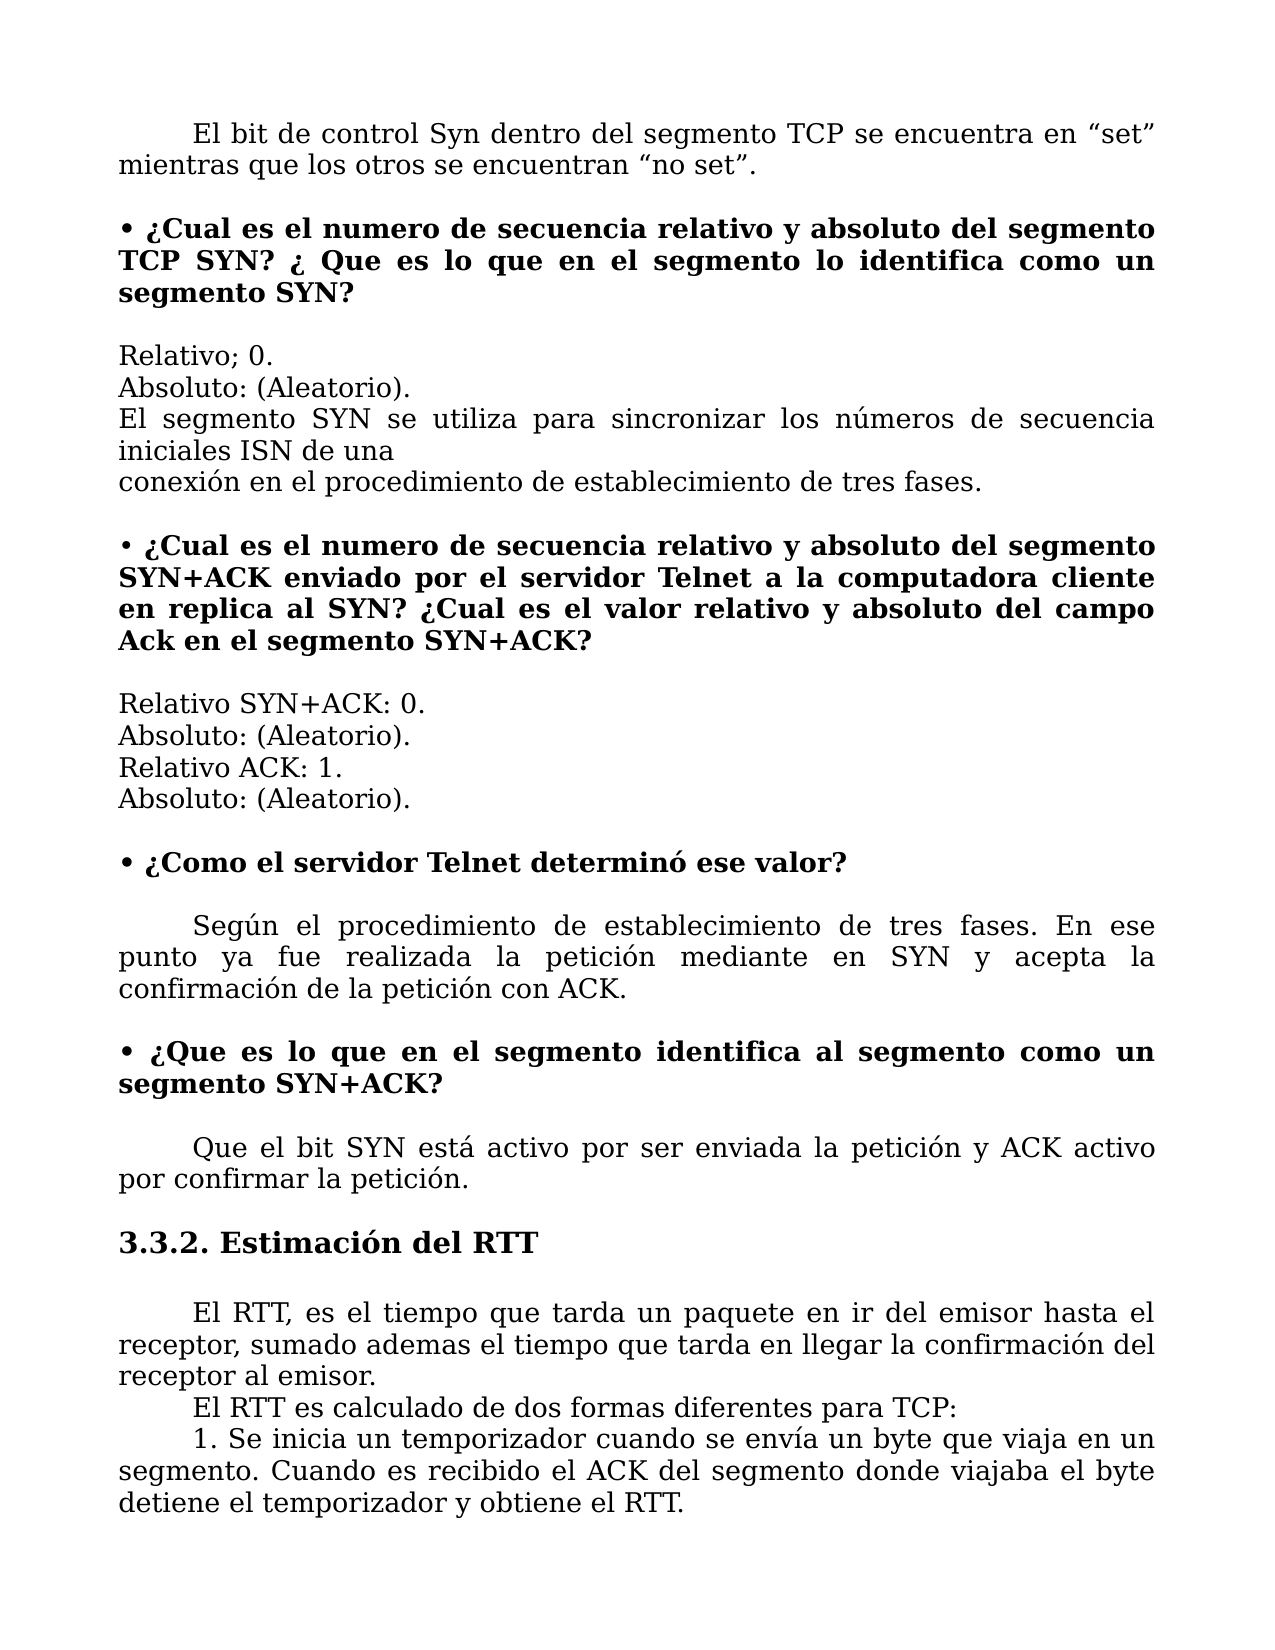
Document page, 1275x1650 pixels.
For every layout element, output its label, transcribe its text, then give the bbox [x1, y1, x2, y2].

text El segmento SYN se utiliza para sincronizar los números de secuencia iniciales ISN de una [118, 403, 1157, 467]
text El bit de control Syn dentro del segmento TCP se encuentra en “set” mientras que los otros se encuentran “no set”. [118, 118, 1157, 181]
text El RTT, es el tiempo que tarda un paquete en ir del emisor hasta el receptor, sumado ademas el tiempo que tarda en llegar la confirmación del receptor al emisor. [118, 1295, 1157, 1392]
text 3.3.2. Estimación del RTT [118, 1227, 1157, 1261]
text Que el bit SYN está activo por ser enviada la petición y ACK activo por confirmar la petición. [118, 1132, 1157, 1195]
text conexión en el procedimiento de establecimiento de tres fases. [118, 467, 1157, 498]
text Absoluto: (Aleatorio). [118, 372, 1157, 403]
text Absoluto: (Aleatorio). [118, 720, 1157, 752]
text Relativo ACK: 1. [118, 752, 1157, 783]
text • ¿Que es lo que en el segmento identifica al segmento como un segmento SYN+ACK? [118, 1036, 1157, 1100]
text 1. Se inicia un temporizador cuando se envía un byte que viaja en un segmento. Cuando es recibido el ACK del segmento donde viajaba el byte detiene el temporizador y obtiene el RTT. [118, 1424, 1157, 1518]
text • ¿Cual es el numero de secuencia relativo y absoluto del segmento SYN+ACK enviado por el servidor Telnet a la computadora cliente en replica al SYN? ¿Cual es el valor relativo y absoluto del campo Ack en el segmento SYN+ACK? [118, 530, 1157, 657]
text Según el procedimiento de establecimiento de tres fases. En ese punto ya fue realizada la petición mediante en SYN y acepta la confirmación de la petición con ACK. [118, 910, 1157, 1005]
text El RTT es calculado de dos formas diferentes para TCP: [118, 1392, 1157, 1424]
text Relativo SYN+ACK: 0. [118, 689, 1157, 720]
text • ¿Como el servidor Telnet determinó ese valor? [118, 847, 1157, 878]
text • ¿Cual es el numero de secuencia relativo y absoluto del segmento TCP SYN? ¿ Que es lo que en el segmento lo identifica como un segmento SYN? [118, 213, 1157, 308]
text Absoluto: (Aleatorio). [118, 783, 1157, 815]
text Relativo; 0. [118, 340, 1157, 372]
